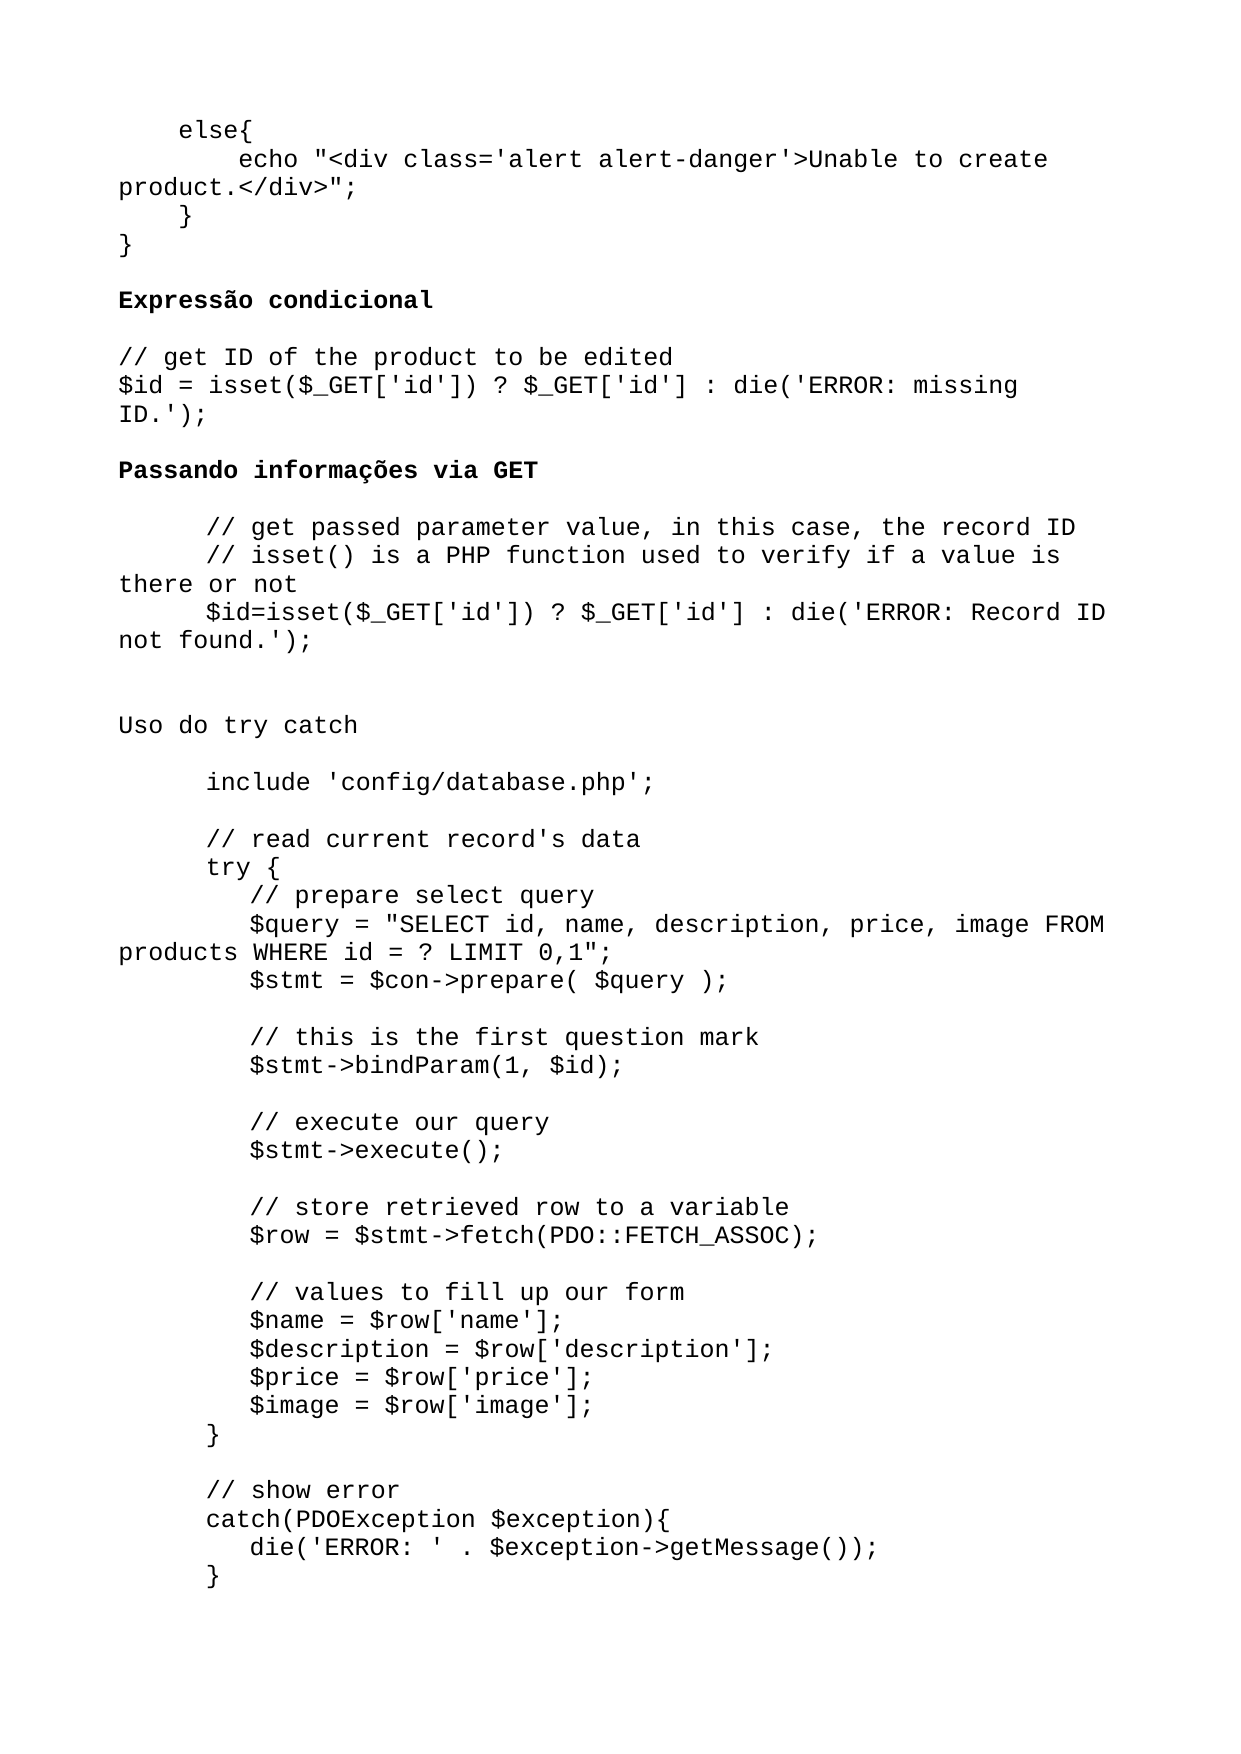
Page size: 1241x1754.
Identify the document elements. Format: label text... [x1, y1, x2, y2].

text else{ [118, 118, 1122, 146]
text // isset() is a PHP function used to verify if a value is there or not [118, 543, 1122, 600]
text echo "<div class='alert alert-danger'>Unable to create product.</div>"; [118, 146, 1122, 203]
text // this is the first question mark [118, 1025, 1122, 1053]
text } [118, 203, 1122, 231]
text $id=isset($_GET['id']) ? $_GET['id'] : die('ERROR: Record ID not found.'); [118, 600, 1122, 656]
text $id = isset($_GET['id']) ? $_GET['id'] : die('ERROR: missing ID.'); [118, 373, 1122, 430]
text $stmt = $con->prepare( $query ); [118, 968, 1122, 996]
text $name = $row['name']; [118, 1308, 1122, 1336]
text $price = $row['price']; [118, 1365, 1122, 1393]
text $row = $stmt->fetch(PDO::FETCH_ASSOC); [118, 1223, 1122, 1251]
text catch(PDOException $exception){ [118, 1506, 1122, 1535]
text $description = $row['description']; [118, 1336, 1122, 1365]
text // show error [118, 1478, 1122, 1506]
text include 'config/database.php'; [118, 770, 1122, 798]
text $query = "SELECT id, name, description, price, image FROM products WHERE id = ? LIMIT 0,1"; [118, 911, 1122, 968]
text Expressão condicional [118, 288, 1122, 316]
text $image = $row['image']; [118, 1393, 1122, 1421]
text // get ID of the product to be edited [118, 345, 1122, 373]
text } [118, 1563, 1122, 1591]
text } [118, 231, 1122, 260]
text // get passed parameter value, in this case, the record ID [118, 515, 1122, 543]
text // prepare select query [118, 883, 1122, 911]
text $stmt->bindParam(1, $id); [118, 1053, 1122, 1081]
text // values to fill up our form [118, 1280, 1122, 1308]
text try { [118, 855, 1122, 883]
text } [118, 1421, 1122, 1450]
text // read current record's data [118, 826, 1122, 855]
text Uso do try catch [118, 713, 1122, 741]
text // execute our query [118, 1110, 1122, 1138]
text // store retrieved row to a variable [118, 1195, 1122, 1223]
text die('ERROR: ' . $exception->getMessage()); [118, 1535, 1122, 1563]
text Passando informações via GET [118, 458, 1122, 486]
text $stmt->execute(); [118, 1138, 1122, 1166]
